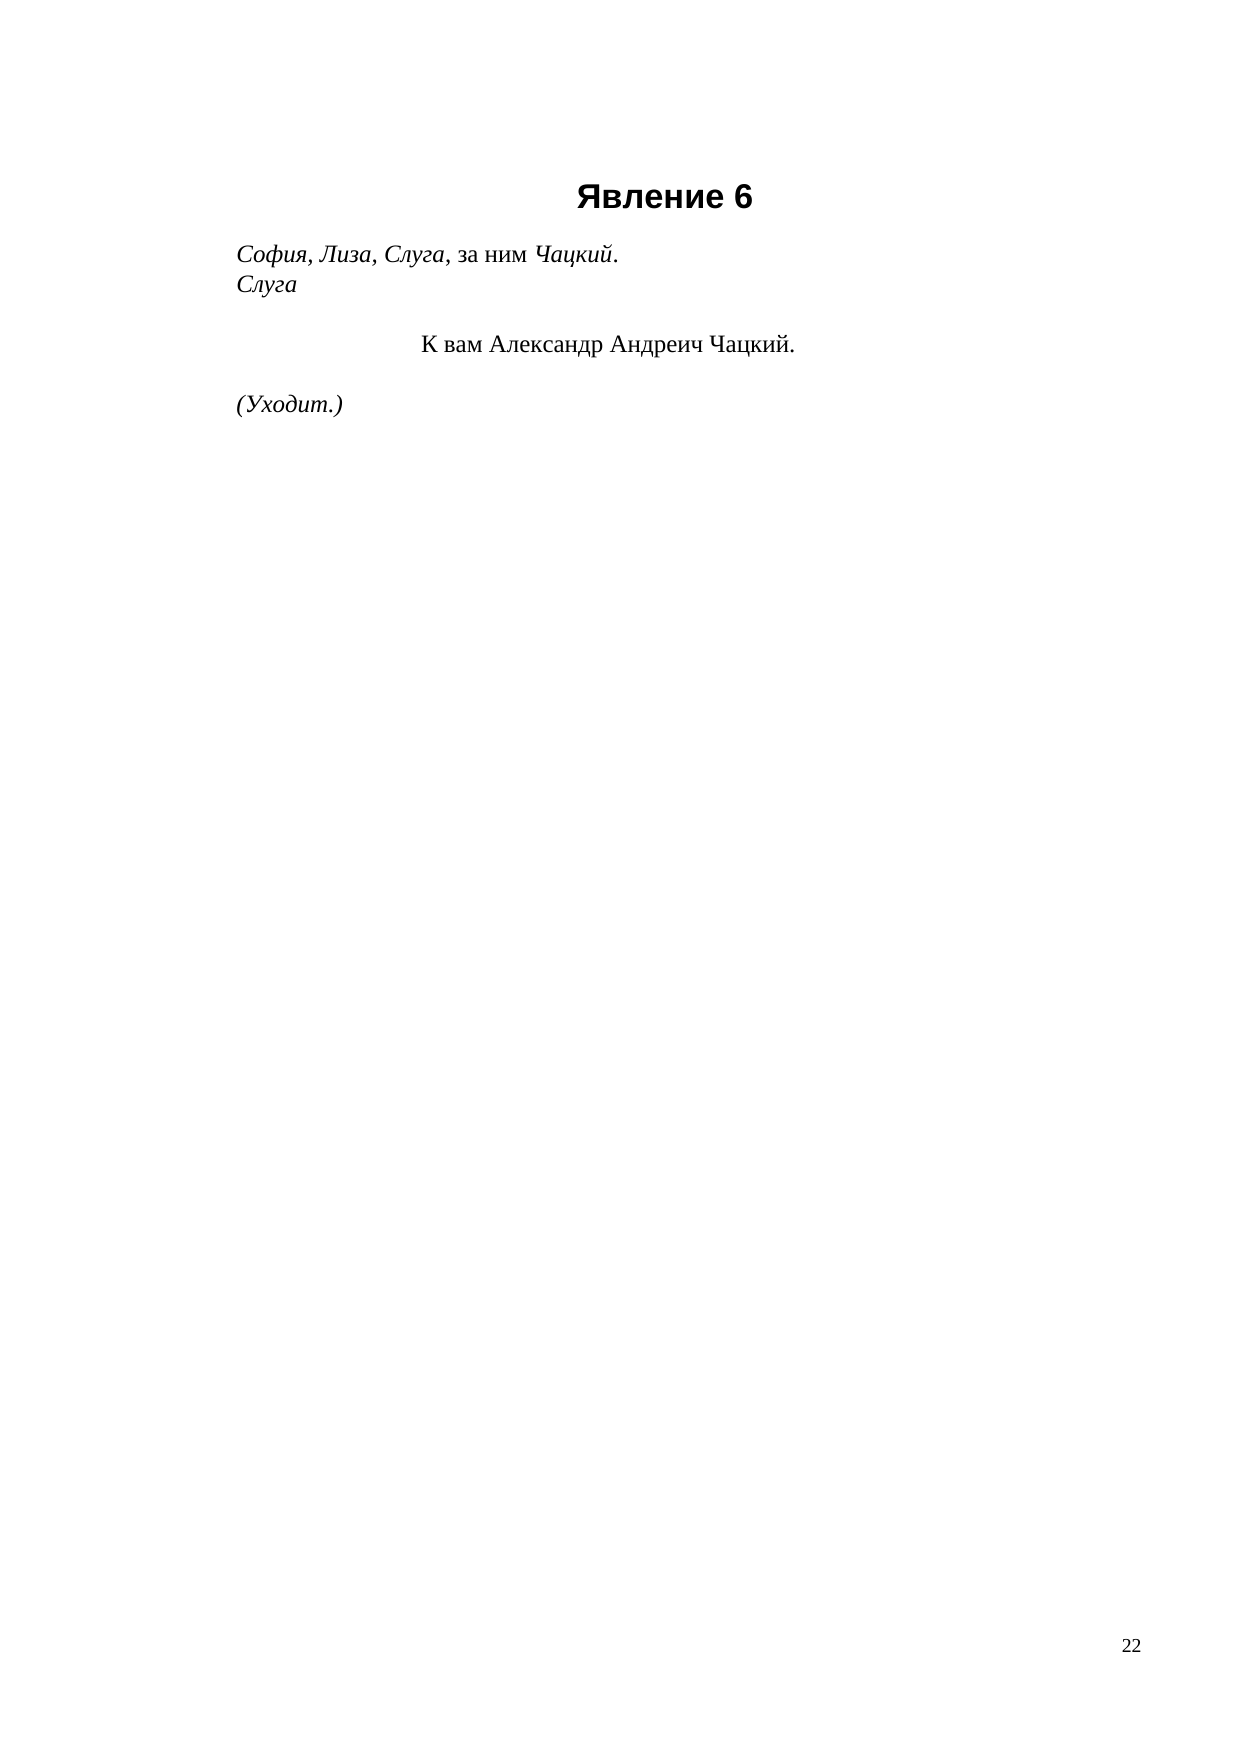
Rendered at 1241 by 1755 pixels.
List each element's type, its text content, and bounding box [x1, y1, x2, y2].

text Явление 6 [252, 176, 1077, 216]
text София, Лиза, Слуга, за ним Чацкий. Слуга [236, 239, 621, 298]
text (Уходит.) [236, 389, 1168, 417]
text К вам Александр Андреич Чацкий. [421, 329, 1168, 357]
